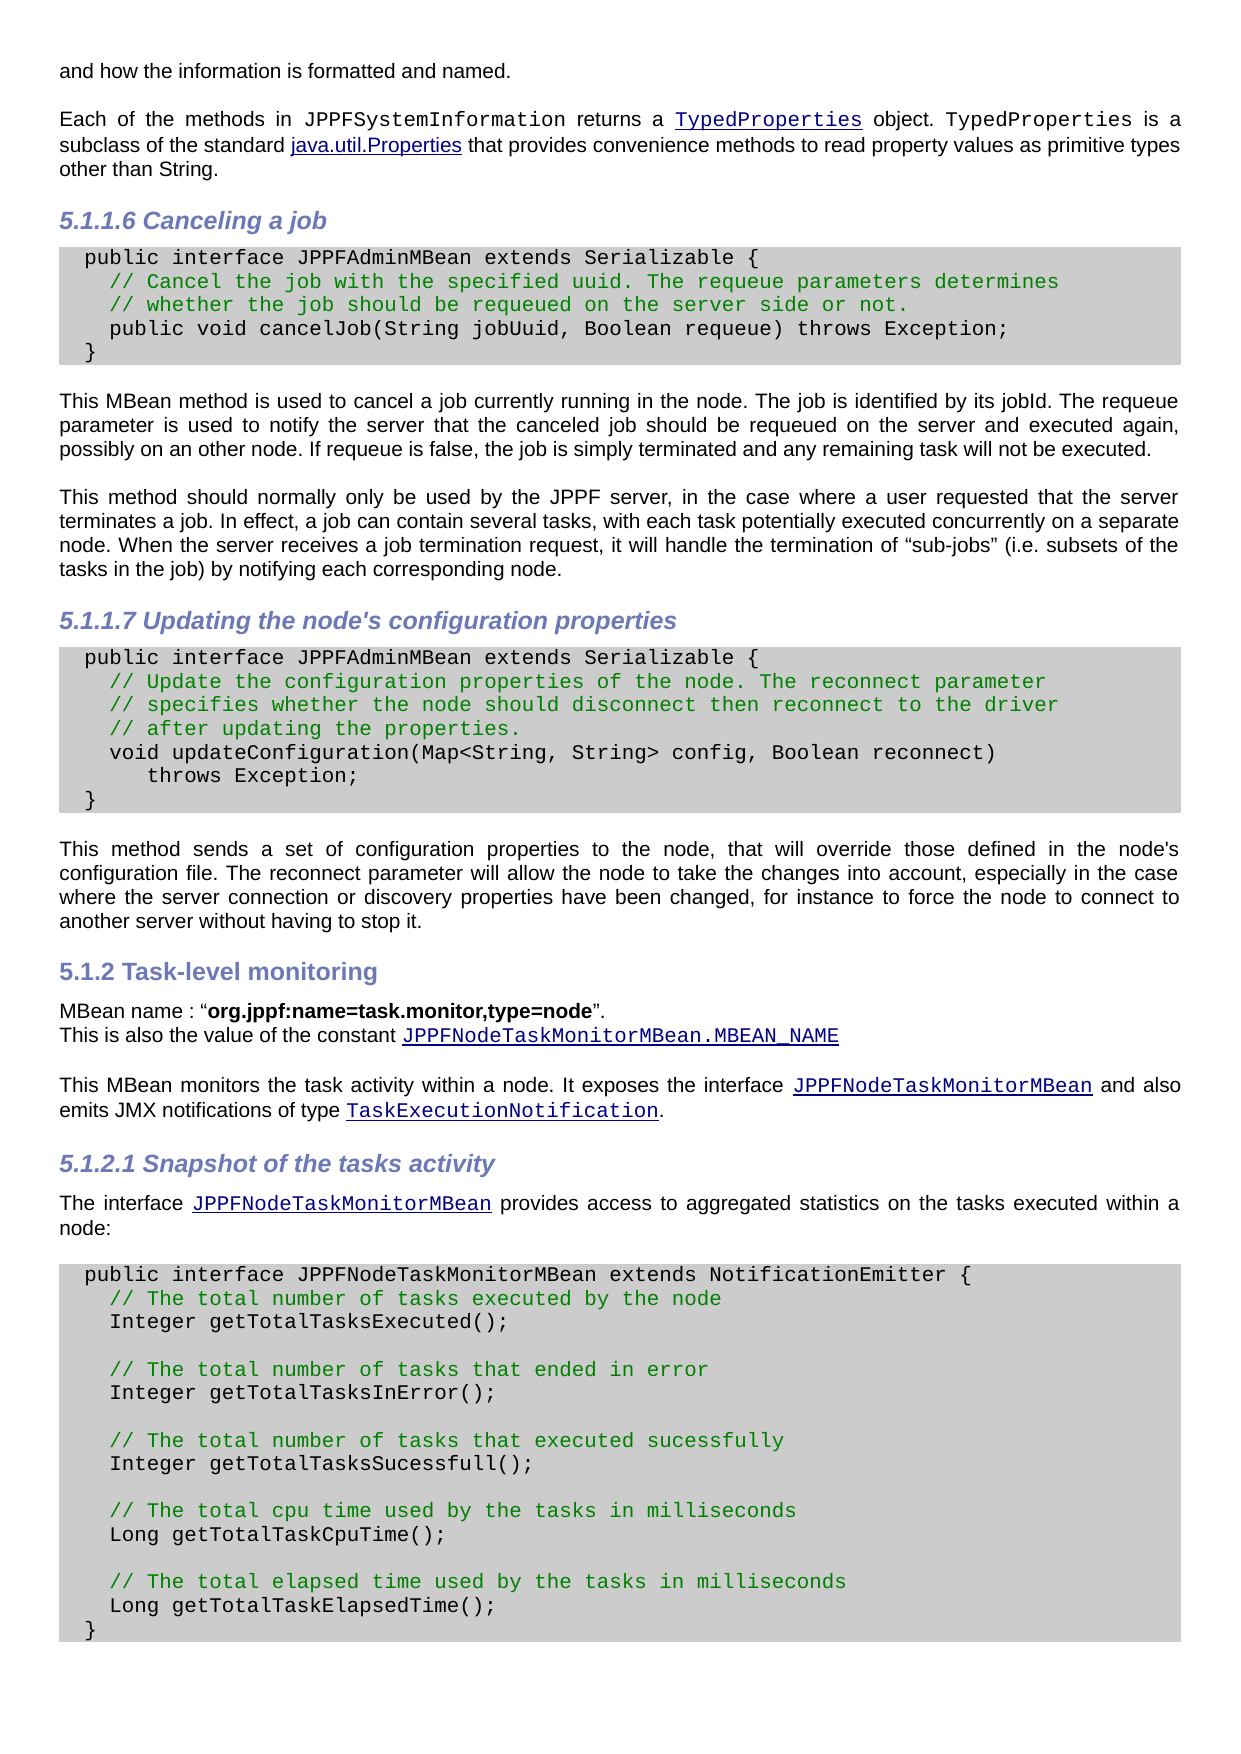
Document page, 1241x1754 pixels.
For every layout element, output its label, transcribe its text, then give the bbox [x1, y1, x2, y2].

text Integer getTotalTasksSucessfull(); [59, 1453, 1181, 1477]
text // The total number of tasks that ended in error [59, 1359, 1181, 1382]
text Long getTotalTaskElapsedTime(); [59, 1595, 1181, 1619]
text Integer getTotalTasksExecuted(); [59, 1311, 1181, 1335]
text This is also the value of the constant JPPFNodeTaskMonitorMBean.MBEAN_NAME [59, 1023, 1181, 1048]
text // after updating the properties. [59, 718, 1181, 742]
text public interface JPPFNodeTaskMonitorMBean extends NotificationEmitter { [59, 1264, 1181, 1288]
text public interface JPPFAdminMBean extends Serializable { [59, 247, 1181, 271]
subtitle Snapshot of the tasks activity [59, 1149, 1181, 1178]
text // The total elapsed time used by the tasks in milliseconds [59, 1571, 1181, 1595]
text The interface JPPFNodeTaskMonitorMBean provides access to aggregated statistics on the tasks executed within a node: [59, 1190, 1181, 1240]
text Long getTotalTaskCpuTime(); [59, 1524, 1181, 1548]
text throws Exception; [59, 765, 1181, 789]
text // The total number of tasks that executed sucessfully [59, 1429, 1181, 1453]
text // Update the configuration properties of the node. The reconnect parameter [59, 671, 1181, 694]
text Each of the methods in JPPFSystemInformation returns a TypedProperties object. TypedProperties is a subclass of the standard java.util.Properties that provides convenience methods to read property values as primitive types other than String. [59, 107, 1181, 181]
text This method should normally only be used by the JPPF server, in the case where a user requested that the server terminates a job. In effect, a job can contain several tasks, with each task potentially executed concurrently on a separate node. When the server receives a job termination request, it will handle the termination of “sub-jobs” (i.e. subsets of the tasks in the job) by notifying each corresponding node. [59, 485, 1181, 581]
text } [59, 1619, 1181, 1642]
text This method sends a set of configuration properties to the node, that will override those defined in the node's configuration file. The reconnect parameter will allow the node to take the changes into account, especially in the case where the server connection or discovery properties have been changed, for instance to force the node to connect to another server without having to stop it. [59, 837, 1181, 932]
text } [59, 342, 1181, 365]
subtitle Updating the node's configuration properties [59, 606, 1181, 634]
subtitle Canceling a job [59, 206, 1181, 234]
text This MBean method is used to cancel a job currently running in the node. The job is identified by its jobId. The requeue parameter is used to notify the server that the canceled job should be requeued on the server and executed again, possibly on an other node. If requeue is false, the job is simply terminated and any remaining task will not be executed. [59, 389, 1181, 461]
text public void cancelJob(String jobUuid, Boolean requeue) throws Exception; [59, 318, 1181, 342]
text } [59, 789, 1181, 813]
text Integer getTotalTasksInError(); [59, 1382, 1181, 1406]
text void updateConfiguration(Map<String, String> config, Boolean reconnect) [59, 742, 1181, 765]
subtitle Task-level monitoring [59, 957, 1181, 986]
text // whether the job should be requeued on the server side or not. [59, 294, 1181, 318]
text and how the information is formatted and named. [59, 59, 1181, 83]
text public interface JPPFAdminMBean extends Serializable { [59, 647, 1181, 671]
text This MBean monitors the task activity within a node. It exposes the interface JPPFNodeTaskMonitorMBean and also emits JMX notifications of type TaskExecutionNotification. [59, 1072, 1181, 1124]
text // The total number of tasks executed by the node [59, 1288, 1181, 1311]
text // The total cpu time used by the tasks in milliseconds [59, 1501, 1181, 1524]
text // Cancel the job with the specified uuid. The requeue parameters determines [59, 271, 1181, 294]
text // specifies whether the node should disconnect then reconnect to the driver [59, 694, 1181, 718]
text MBean name : “org.jppf:name=task.monitor,type=node”. [59, 999, 1181, 1023]
